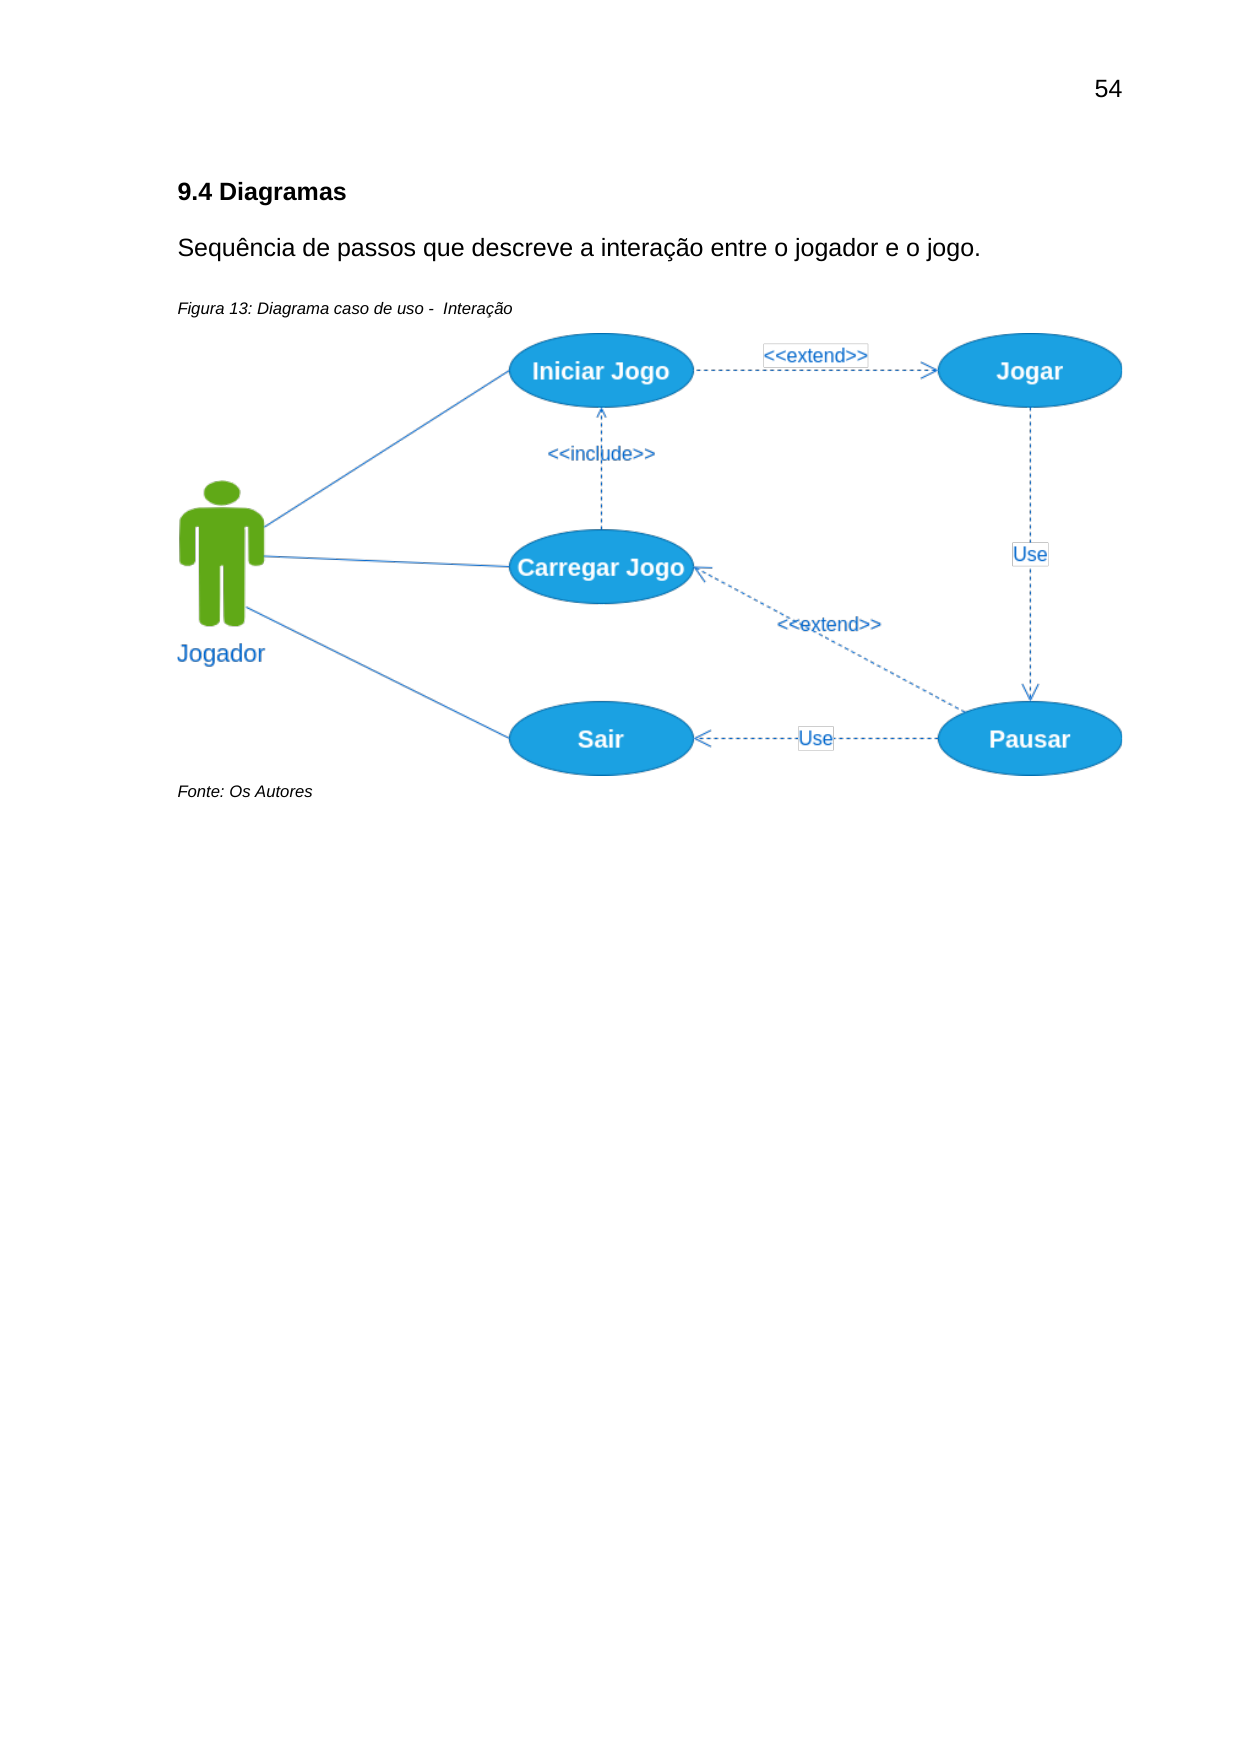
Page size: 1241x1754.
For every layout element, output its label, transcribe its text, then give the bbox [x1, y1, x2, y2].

text Figura 13: Diagrama caso de uso - Interação [177, 299, 1122, 318]
text Sequência de passos que descreve a interação entre o jogador e o jogo. [177, 233, 1122, 262]
text Fonte: Os Autores [177, 776, 1122, 801]
subtitle 9.4 Diagramas [177, 177, 1122, 206]
picture [177, 333, 1123, 776]
